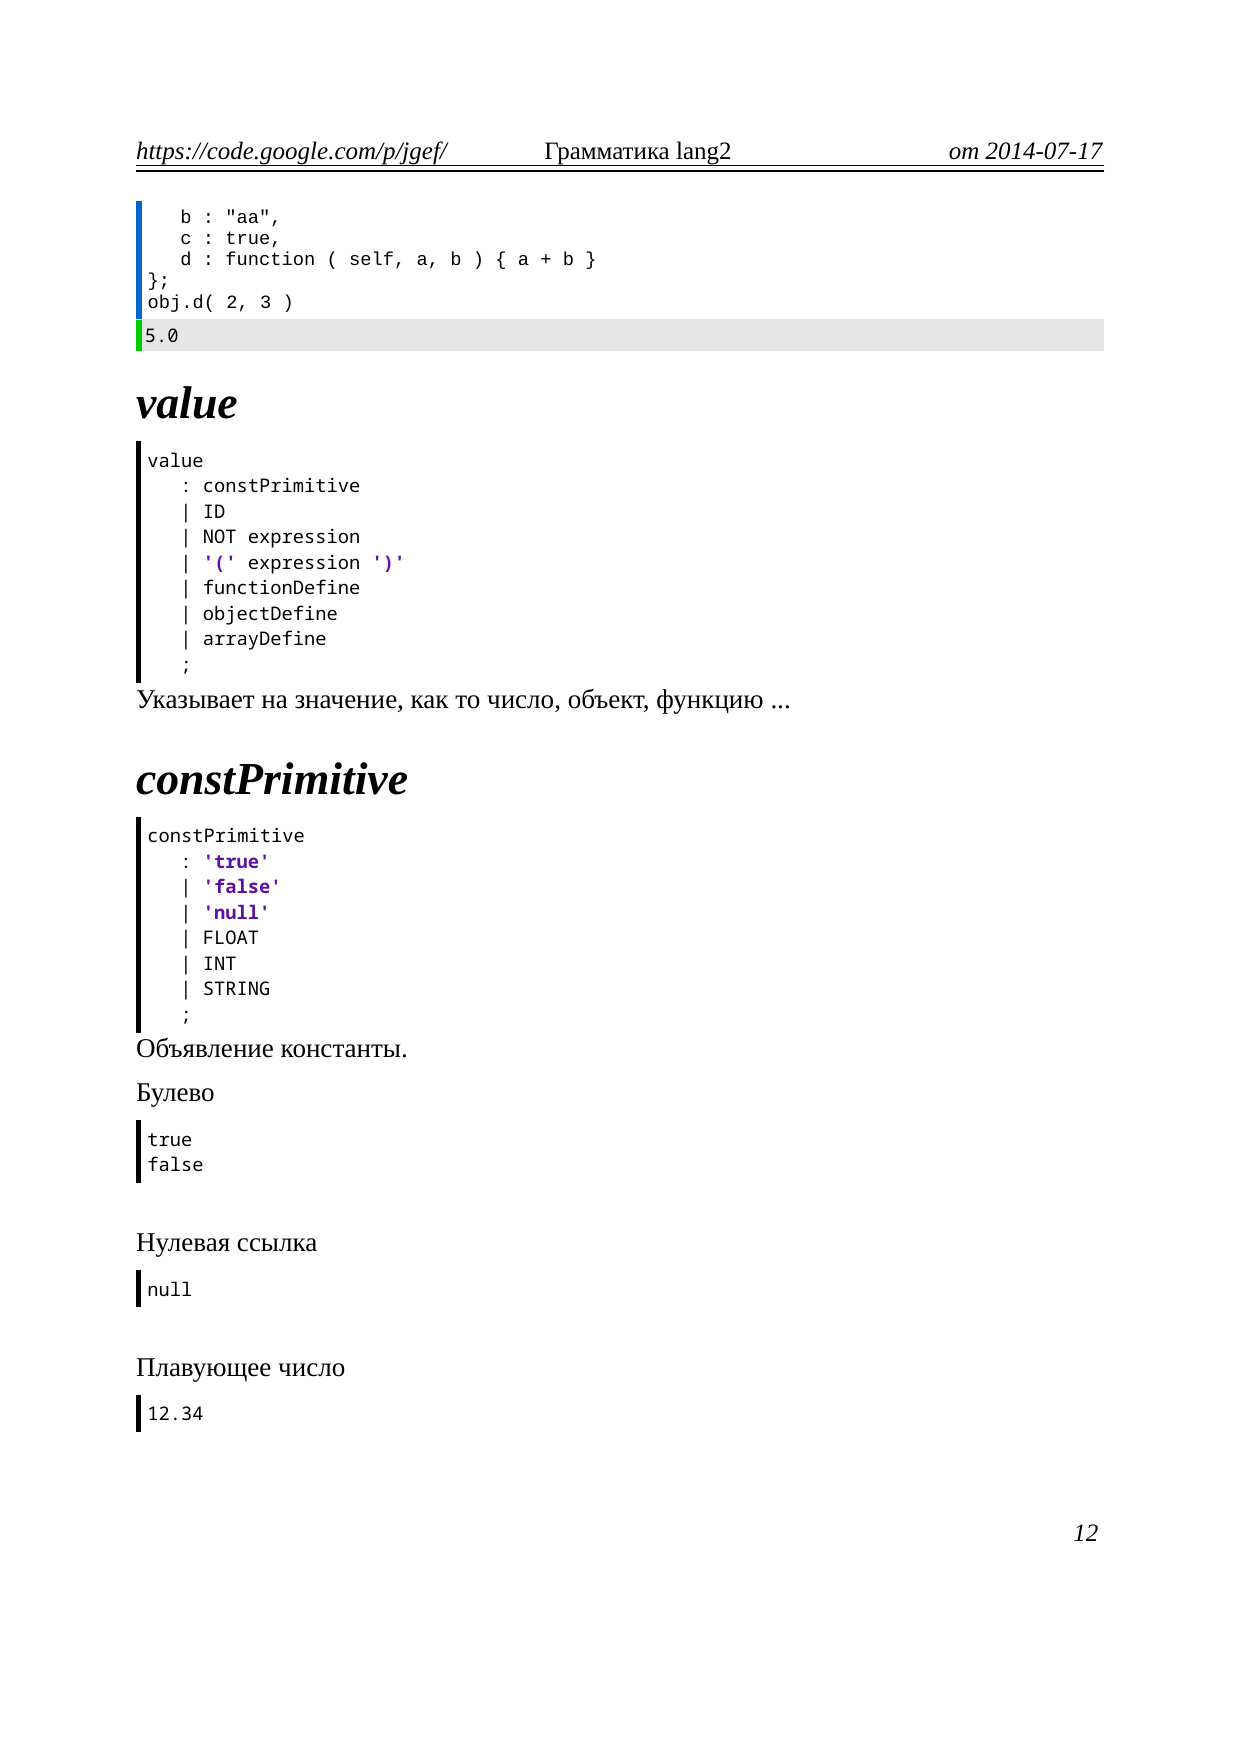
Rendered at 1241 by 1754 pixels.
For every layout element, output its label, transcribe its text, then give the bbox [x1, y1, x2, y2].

text | 'null' [141, 899, 1104, 924]
text ; [141, 651, 1104, 683]
text b : "aa", [142, 201, 1104, 229]
text | NOT expression [141, 524, 1104, 549]
text false [141, 1151, 1104, 1183]
text value [141, 441, 1104, 473]
text | 'false' [141, 873, 1104, 899]
text 5.0 [137, 319, 1104, 351]
text | arrayDefine [141, 626, 1104, 651]
text | ID [141, 498, 1104, 524]
text : constPrimitive [141, 473, 1104, 498]
text : 'true' [141, 848, 1104, 873]
text | '(' expression ')' [141, 549, 1104, 575]
text | FLOAT [141, 924, 1104, 950]
text true [141, 1120, 1104, 1151]
text null [141, 1270, 1104, 1307]
text Объявление константы. [136, 1033, 1104, 1064]
text | STRING [141, 976, 1104, 1001]
text Указывает на значение, как то число, объект, функцию ... [136, 683, 1104, 714]
text }; [142, 271, 1104, 292]
text constPrimitive [141, 817, 1104, 848]
text ; [141, 1001, 1104, 1033]
text obj.d( 2, 3 ) [142, 292, 1104, 319]
text Булево [136, 1076, 1104, 1107]
text d : function ( self, a, b ) { a + b } [142, 250, 1104, 271]
text 12.34 [141, 1395, 1104, 1432]
text | objectDefine [141, 600, 1104, 626]
text Плавующее число [136, 1351, 1104, 1382]
text | INT [141, 950, 1104, 976]
subtitle constPrimitive [136, 751, 1104, 804]
text | functionDefine [141, 575, 1104, 600]
subtitle value [136, 376, 1104, 429]
text Нулевая ссылка [136, 1226, 1104, 1258]
text c : true, [142, 229, 1104, 250]
